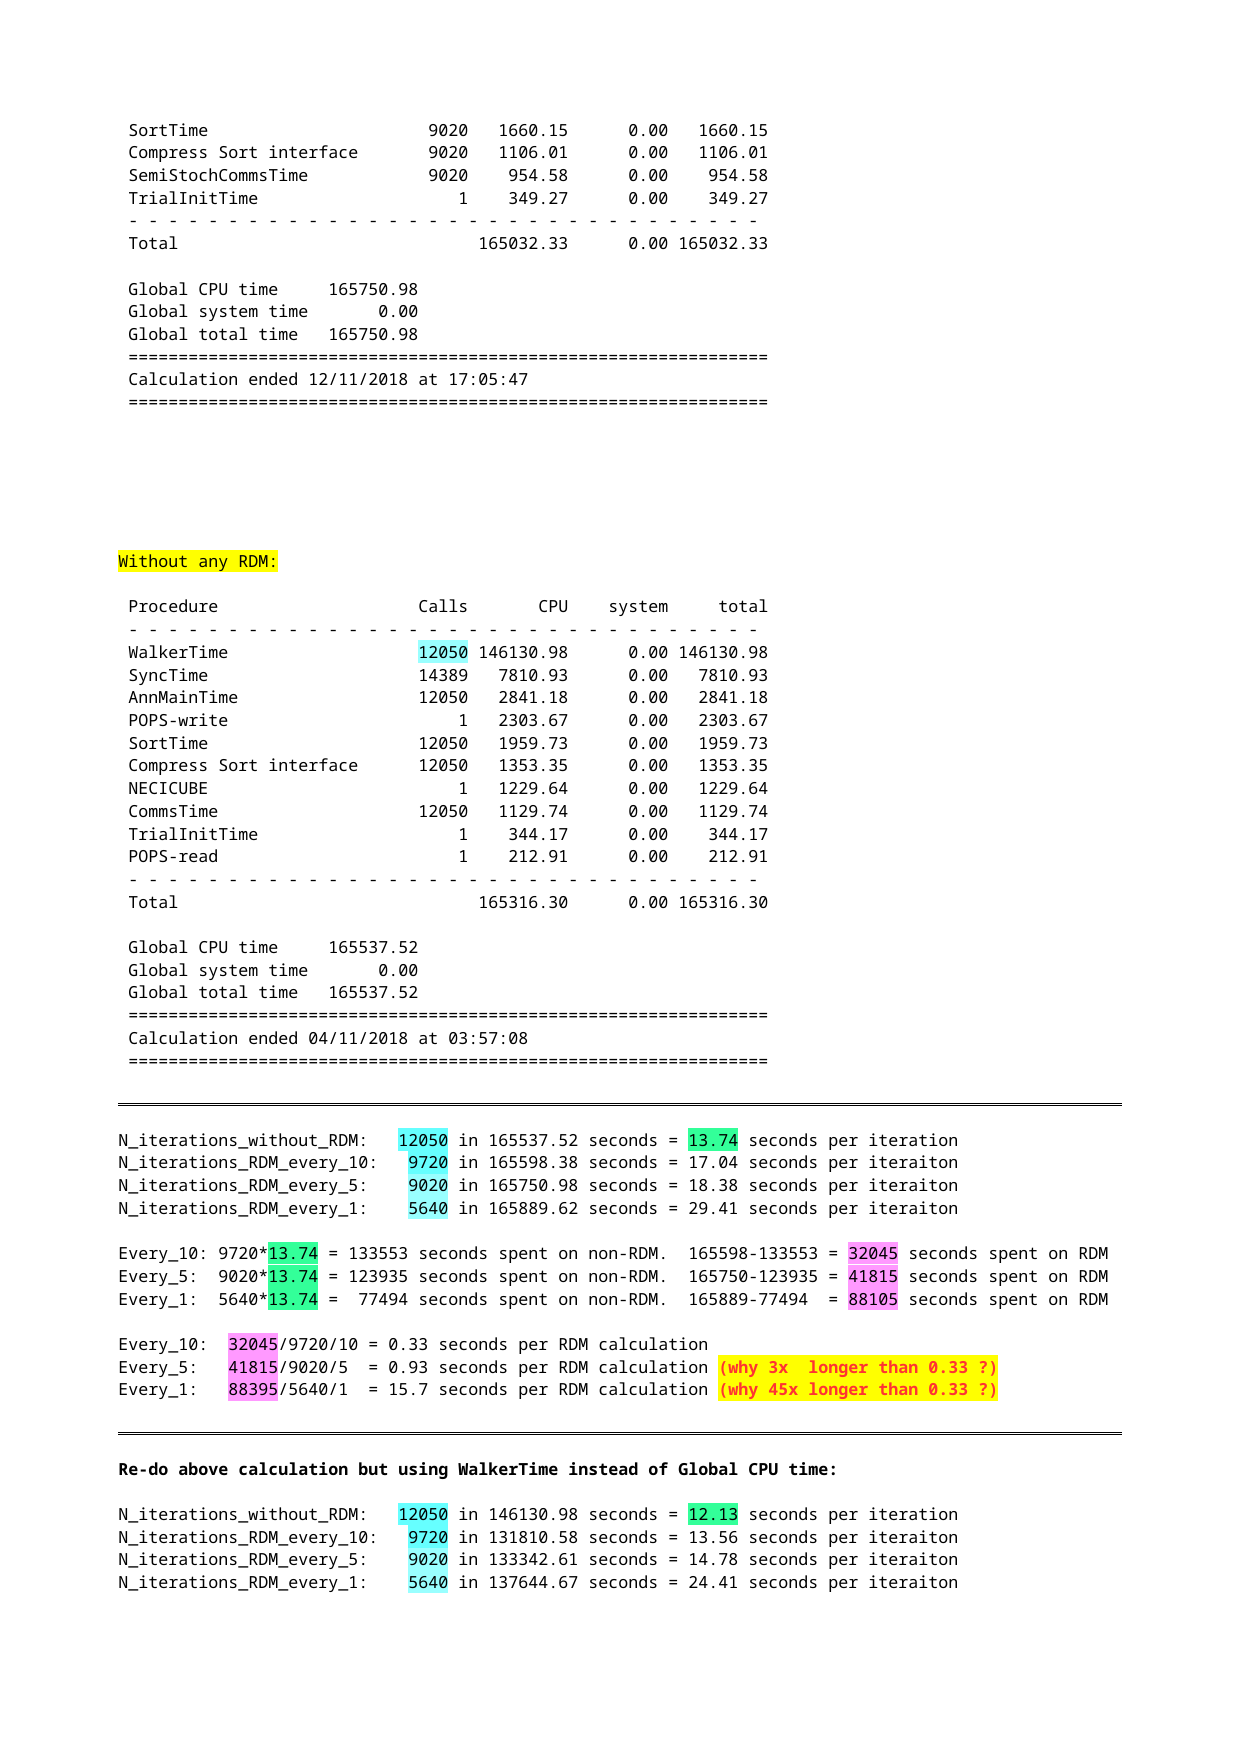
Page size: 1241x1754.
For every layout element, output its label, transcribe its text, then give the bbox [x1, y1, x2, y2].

text Calculation ended 12/11/2018 at 17:05:47 [118, 368, 1122, 391]
text ================================================================ [118, 345, 1122, 368]
text Total 165032.33 0.00 165032.33 [118, 232, 1122, 254]
text N_iterations_RDM_every_1: 5640 in 165889.62 seconds = 29.41 seconds per iteraiton [118, 1196, 1122, 1219]
text N_iterations_without_RDM: 12050 in 146130.98 seconds = 12.13 seconds per iteration [118, 1502, 1122, 1525]
text NECICUBE 1 1229.64 0.00 1229.64 [118, 777, 1122, 799]
text Calculation ended 04/11/2018 at 03:57:08 [118, 1026, 1122, 1049]
text N_iterations_without_RDM: 12050 in 165537.52 seconds = 13.74 seconds per iteration [118, 1128, 1122, 1151]
text ================================================================ [118, 1049, 1122, 1072]
text - - - - - - - - - - - - - - - - - - - - - - - - - - - - - - - - [118, 618, 1122, 640]
text N_iterations_RDM_every_5: 9020 in 133342.61 seconds = 14.78 seconds per iteraiton [118, 1548, 1122, 1571]
text ================================================================ [118, 1004, 1122, 1026]
text Global total time 165750.98 [118, 322, 1122, 345]
text Total 165316.30 0.00 165316.30 [118, 890, 1122, 913]
text Every_5: 9020*13.74 = 123935 seconds spent on non-RDM. 165750-123935 = 41815 seconds spent on RDM [118, 1264, 1122, 1287]
text POPS-write 1 2303.67 0.00 2303.67 [118, 708, 1122, 731]
text Every_5: 41815/9020/5 = 0.93 seconds per RDM calculation (why 3x longer than 0.33 ?) [118, 1355, 1122, 1378]
text Global CPU time 165750.98 [118, 277, 1122, 300]
text Every_1: 5640*13.74 = 77494 seconds spent on non-RDM. 165889-77494 = 88105 seconds spent on RDM [118, 1287, 1122, 1310]
text WalkerTime 12050 146130.98 0.00 146130.98 [118, 640, 1122, 663]
text TrialInitTime 1 344.17 0.00 344.17 [118, 822, 1122, 845]
text Compress Sort interface 9020 1106.01 0.00 1106.01 [118, 141, 1122, 163]
text Global CPU time 165537.52 [118, 936, 1122, 958]
text ================================================================ [118, 391, 1122, 413]
text Re-do above calculation but using WalkerTime instead of Global CPU time: [118, 1457, 1122, 1480]
text Global system time 0.00 [118, 958, 1122, 981]
text Every_10: 32045/9720/10 = 0.33 seconds per RDM calculation [118, 1333, 1122, 1355]
text TrialInitTime 1 349.27 0.00 349.27 [118, 186, 1122, 209]
text SortTime 9020 1660.15 0.00 1660.15 [118, 118, 1122, 141]
text - - - - - - - - - - - - - - - - - - - - - - - - - - - - - - - - [118, 209, 1122, 232]
text N_iterations_RDM_every_5: 9020 in 165750.98 seconds = 18.38 seconds per iteraiton [118, 1174, 1122, 1196]
text Without any RDM: [118, 549, 1122, 572]
text CommsTime 12050 1129.74 0.00 1129.74 [118, 799, 1122, 822]
text N_iterations_RDM_every_1: 5640 in 137644.67 seconds = 24.41 seconds per iteraiton [118, 1571, 1122, 1593]
text - - - - - - - - - - - - - - - - - - - - - - - - - - - - - - - - [118, 867, 1122, 890]
text AnnMainTime 12050 2841.18 0.00 2841.18 [118, 686, 1122, 708]
text SyncTime 14389 7810.93 0.00 7810.93 [118, 663, 1122, 686]
text Every_10: 9720*13.74 = 133553 seconds spent on non-RDM. 165598-133553 = 32045 seconds spent on RDM [118, 1242, 1122, 1264]
text POPS-read 1 212.91 0.00 212.91 [118, 845, 1122, 867]
text N_iterations_RDM_every_10: 9720 in 131810.58 seconds = 13.56 seconds per iteraiton [118, 1525, 1122, 1548]
text SemiStochCommsTime 9020 954.58 0.00 954.58 [118, 163, 1122, 186]
text N_iterations_RDM_every_10: 9720 in 165598.38 seconds = 17.04 seconds per iteraiton [118, 1151, 1122, 1174]
text Procedure Calls CPU system total [118, 595, 1122, 618]
text Compress Sort interface 12050 1353.35 0.00 1353.35 [118, 754, 1122, 777]
text Global system time 0.00 [118, 300, 1122, 322]
text Every_1: 88395/5640/1 = 15.7 seconds per RDM calculation (why 45x longer than 0.33 ?) [118, 1378, 1122, 1401]
text Global total time 165537.52 [118, 981, 1122, 1004]
text SortTime 12050 1959.73 0.00 1959.73 [118, 731, 1122, 754]
